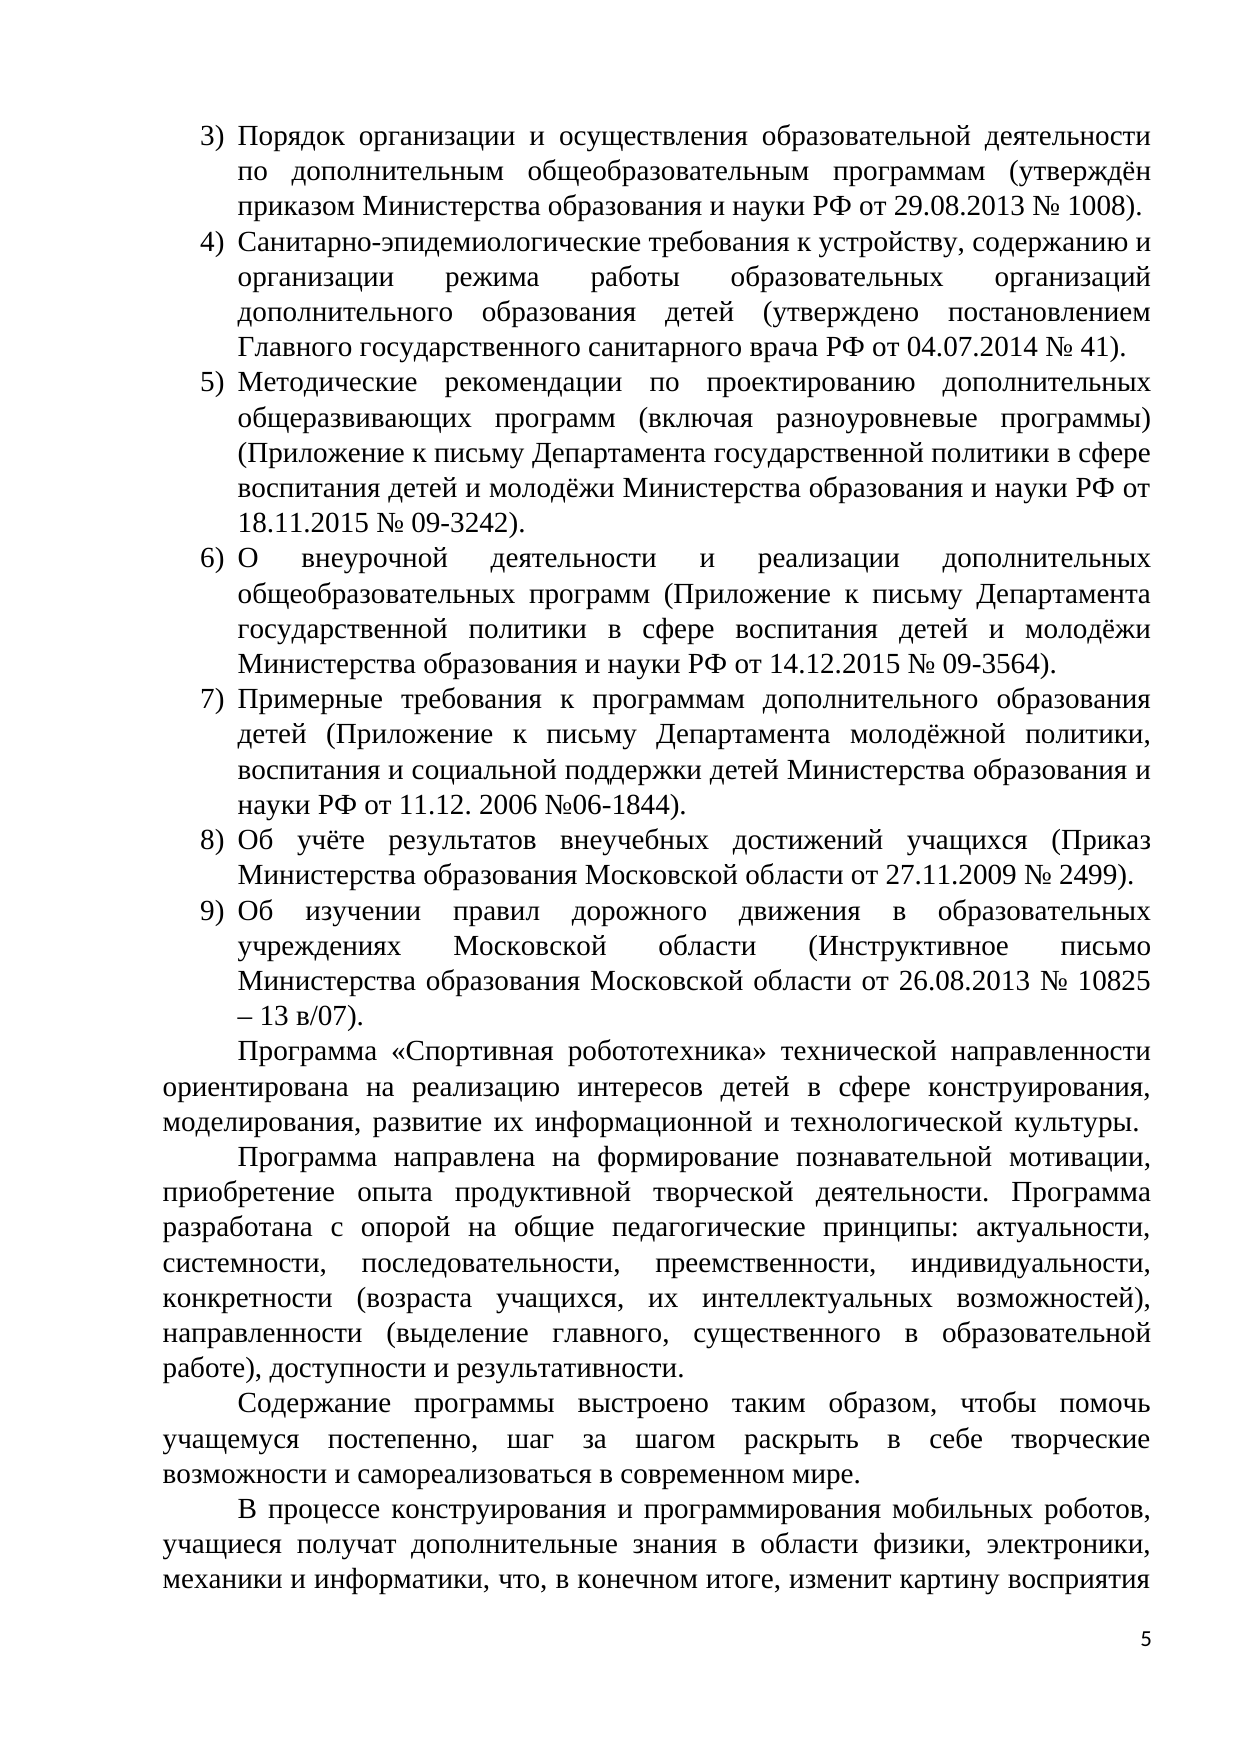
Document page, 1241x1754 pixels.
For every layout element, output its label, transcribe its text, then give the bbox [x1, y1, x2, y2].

list О внеурочной деятельности и реализации дополнительных общеобразовательных программ (Приложение к письму Департамента государственной политики в сфере воспитания детей и молодёжи Министерства образования и науки РФ от 14.12.2015 № 09-3564). [200, 541, 1152, 680]
list Об изучении правил дорожного движения в образовательных учреждениях Московской области (Инструктивное письмо Министерства образования Московской области от 26.08.2013 № 10825 – 13 в/07). [200, 893, 1152, 1032]
list Об учёте результатов внеучебных достижений учащихся (Приказ Министерства образования Московской области от 27.11.2009 № 2499). [200, 822, 1152, 891]
list Санитарно-эпидемиологические требования к устройству, содержанию и организации режима работы образовательных организаций дополнительного образования детей (утверждено постановлением Главного государственного санитарного врача РФ от 04.07.2014 № 41). [200, 224, 1152, 363]
list Порядок организации и осуществления образовательной деятельности по дополнительным общеобразовательным программам (утверждён приказом Министерства образования и науки РФ от 29.08.2013 № 1008). [200, 118, 1152, 222]
text Программа «Спортивная робототехника» технической направленности ориентирована на реализацию интересов детей в сфере конструирования, моделирования, развитие их информационной и технологической культуры. Программа направлена на формирование познавательной мотивации, приобретение опыта продуктивной творческой деятельности. Программа разработана с опорой на общие педагогические принципы: актуальности, системности, последовательности, преемственности, индивидуальности, конкретности (возраста учащихся, их интеллектуальных возможностей), направленности (выделение главного, существенного в образовательной работе), доступности и результативности. [162, 1033, 1152, 1384]
text В процессе конструирования и программирования мобильных роботов, учащиеся получат дополнительные знания в области физики, электроники, механики и информатики, что, в конечном итоге, изменит картину восприятия [162, 1491, 1152, 1595]
list Методические рекомендации по проектированию дополнительных общеразвивающих программ (включая разноуровневые программы) (Приложение к письму Департамента государственной политики в сфере воспитания детей и молодёжи Министерства образования и науки РФ от 18.11.2015 № 09-3242). [200, 364, 1152, 539]
list Примерные требования к программам дополнительного образования детей (Приложение к письму Департамента молодёжной политики, воспитания и социальной поддержки детей Министерства образования и науки РФ от 11.12. 2006 №06-1844). [200, 681, 1152, 821]
text Содержание программы выстроено таким образом, чтобы помочь учащемуся постепенно, шаг за шагом раскрыть в себе творческие возможности и самореализоваться в современном мире. [162, 1386, 1152, 1489]
